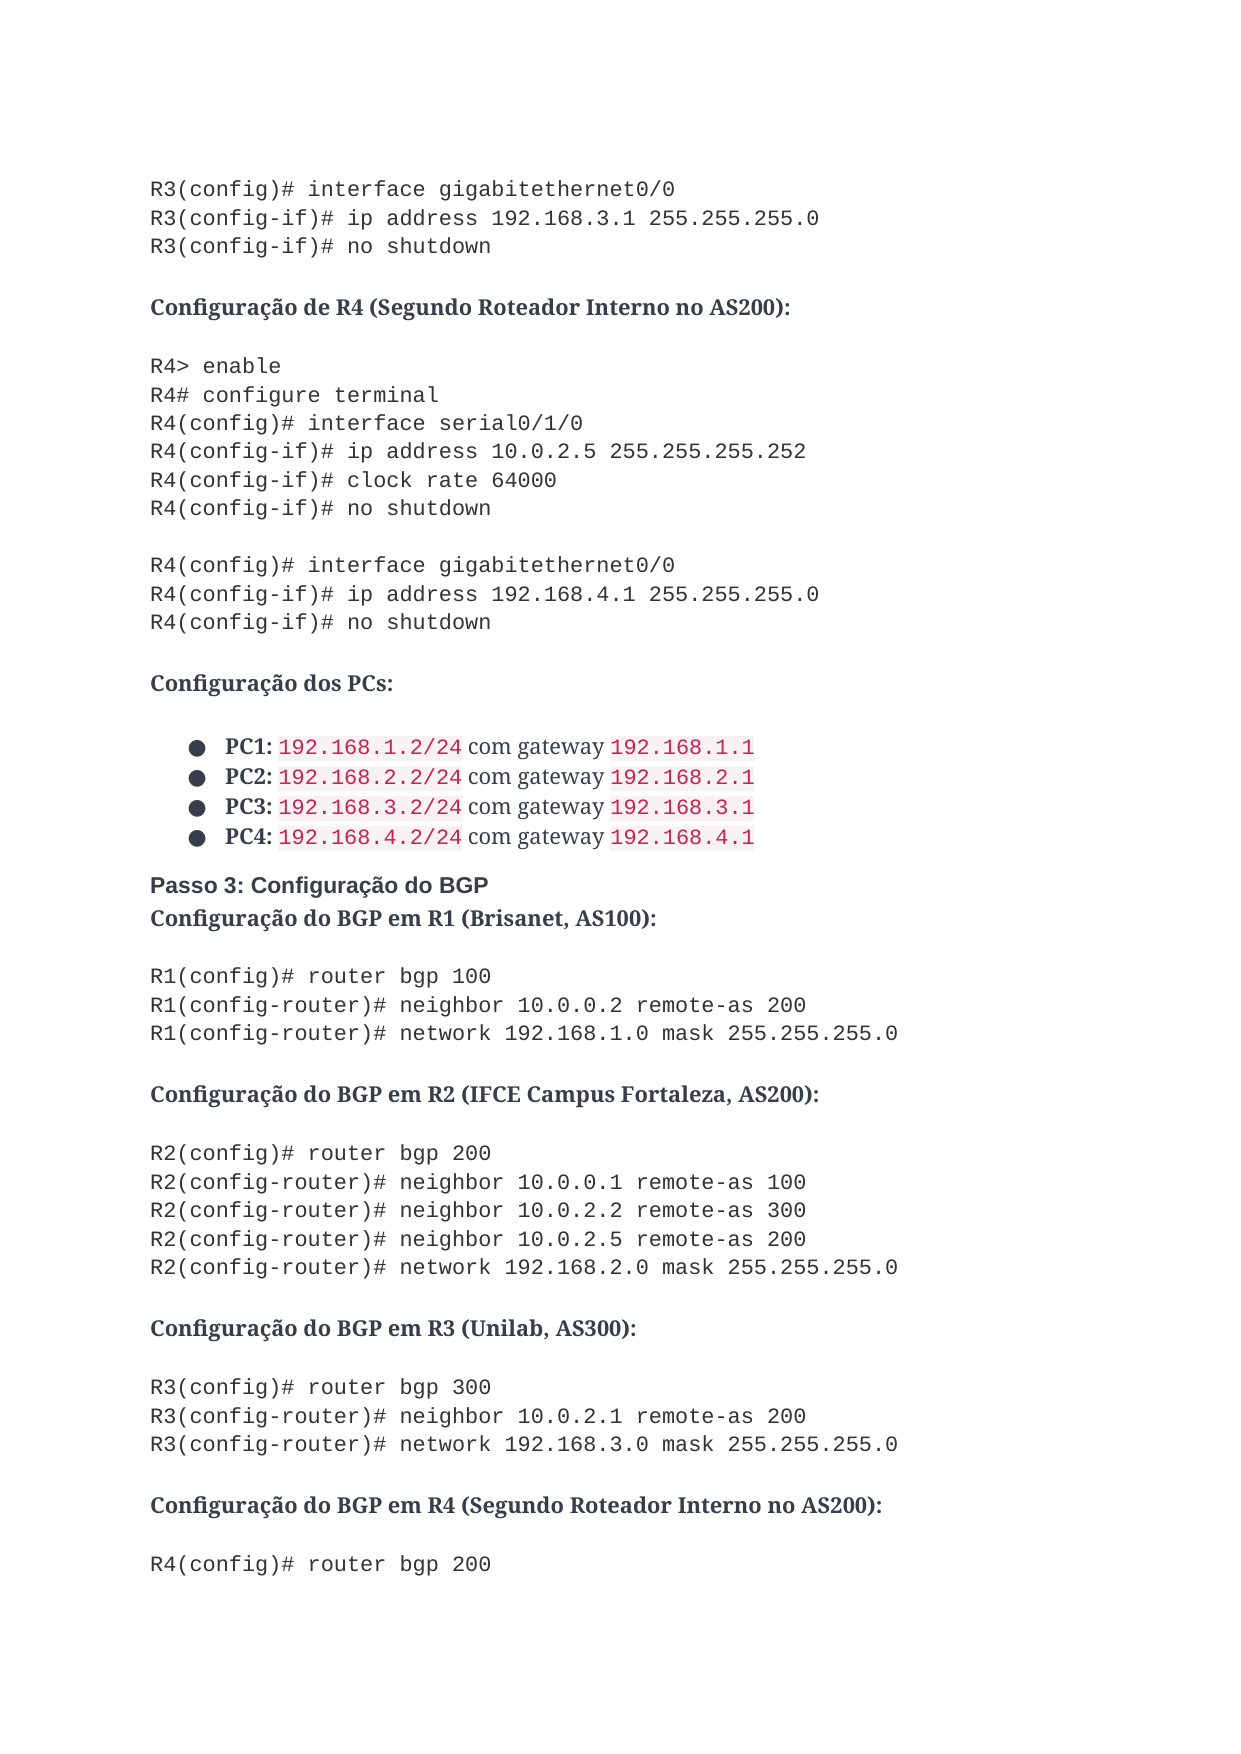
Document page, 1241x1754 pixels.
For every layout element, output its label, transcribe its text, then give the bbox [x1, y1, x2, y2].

text R1(config-router)# network 192.168.1.0 mask 255.255.255.0 [150, 1023, 1090, 1047]
text R3(config)# router bgp 300 [150, 1376, 1090, 1401]
text R3(config-router)# neighbor 10.0.2.1 remote-as 200 [150, 1405, 1090, 1429]
subtitle Passo 3: Configuração do BGP [150, 872, 1090, 898]
text R2(config-router)# neighbor 10.0.2.5 remote-as 200 [150, 1228, 1090, 1253]
text R4(config)# interface gigabitethernet0/0 [150, 554, 1090, 579]
text R3(config-router)# network 192.168.3.0 mask 255.255.255.0 [150, 1433, 1090, 1458]
text R4(config-if)# ip address 192.168.4.1 255.255.255.0 [150, 583, 1090, 608]
text Configuração do BGP em R4 (Segundo Roteador Interno no AS200): [150, 1490, 1090, 1520]
text R4(config)# interface serial0/1/0 [150, 412, 1090, 437]
text Configuração de R4 (Segundo Roteador Interno no AS200): [150, 292, 1090, 322]
text Configuração do BGP em R1 (Brisanet, AS100): [150, 903, 1090, 932]
text R2(config-router)# neighbor 10.0.2.2 remote-as 300 [150, 1199, 1090, 1224]
text R4> enable [150, 355, 1090, 380]
text Configuração do BGP em R2 (IFCE Campus Fortaleza, AS200): [150, 1079, 1090, 1109]
text R4(config-if)# ip address 10.0.2.5 255.255.255.252 [150, 441, 1090, 465]
text Configuração dos PCs: [150, 668, 1090, 698]
text R3(config-if)# no shutdown [150, 235, 1090, 260]
text R4(config-if)# no shutdown [150, 497, 1090, 522]
text R4(config-if)# clock rate 64000 [150, 469, 1090, 494]
list PC3: 192.168.3.2/24 com gateway 192.168.3.1 [187, 791, 1090, 821]
text R4(config-if)# no shutdown [150, 611, 1090, 636]
text R2(config-router)# network 192.168.2.0 mask 255.255.255.0 [150, 1256, 1090, 1281]
text Configuração do BGP em R3 (Unilab, AS300): [150, 1313, 1090, 1343]
text R1(config-router)# neighbor 10.0.0.2 remote-as 200 [150, 994, 1090, 1019]
text R1(config)# router bgp 100 [150, 966, 1090, 991]
text R3(config-if)# ip address 192.168.3.1 255.255.255.0 [150, 207, 1090, 232]
text R4(config)# router bgp 200 [150, 1553, 1090, 1578]
list PC2: 192.168.2.2/24 com gateway 192.168.2.1 [187, 761, 1090, 791]
list PC1: 192.168.1.2/24 com gateway 192.168.1.1 [187, 731, 1090, 761]
text R3(config)# interface gigabitethernet0/0 [150, 178, 1090, 203]
list PC4: 192.168.4.2/24 com gateway 192.168.4.1 [187, 821, 1090, 851]
text R2(config-router)# neighbor 10.0.0.1 remote-as 100 [150, 1171, 1090, 1196]
text R2(config)# router bgp 200 [150, 1143, 1090, 1167]
text R4# configure terminal [150, 384, 1090, 408]
